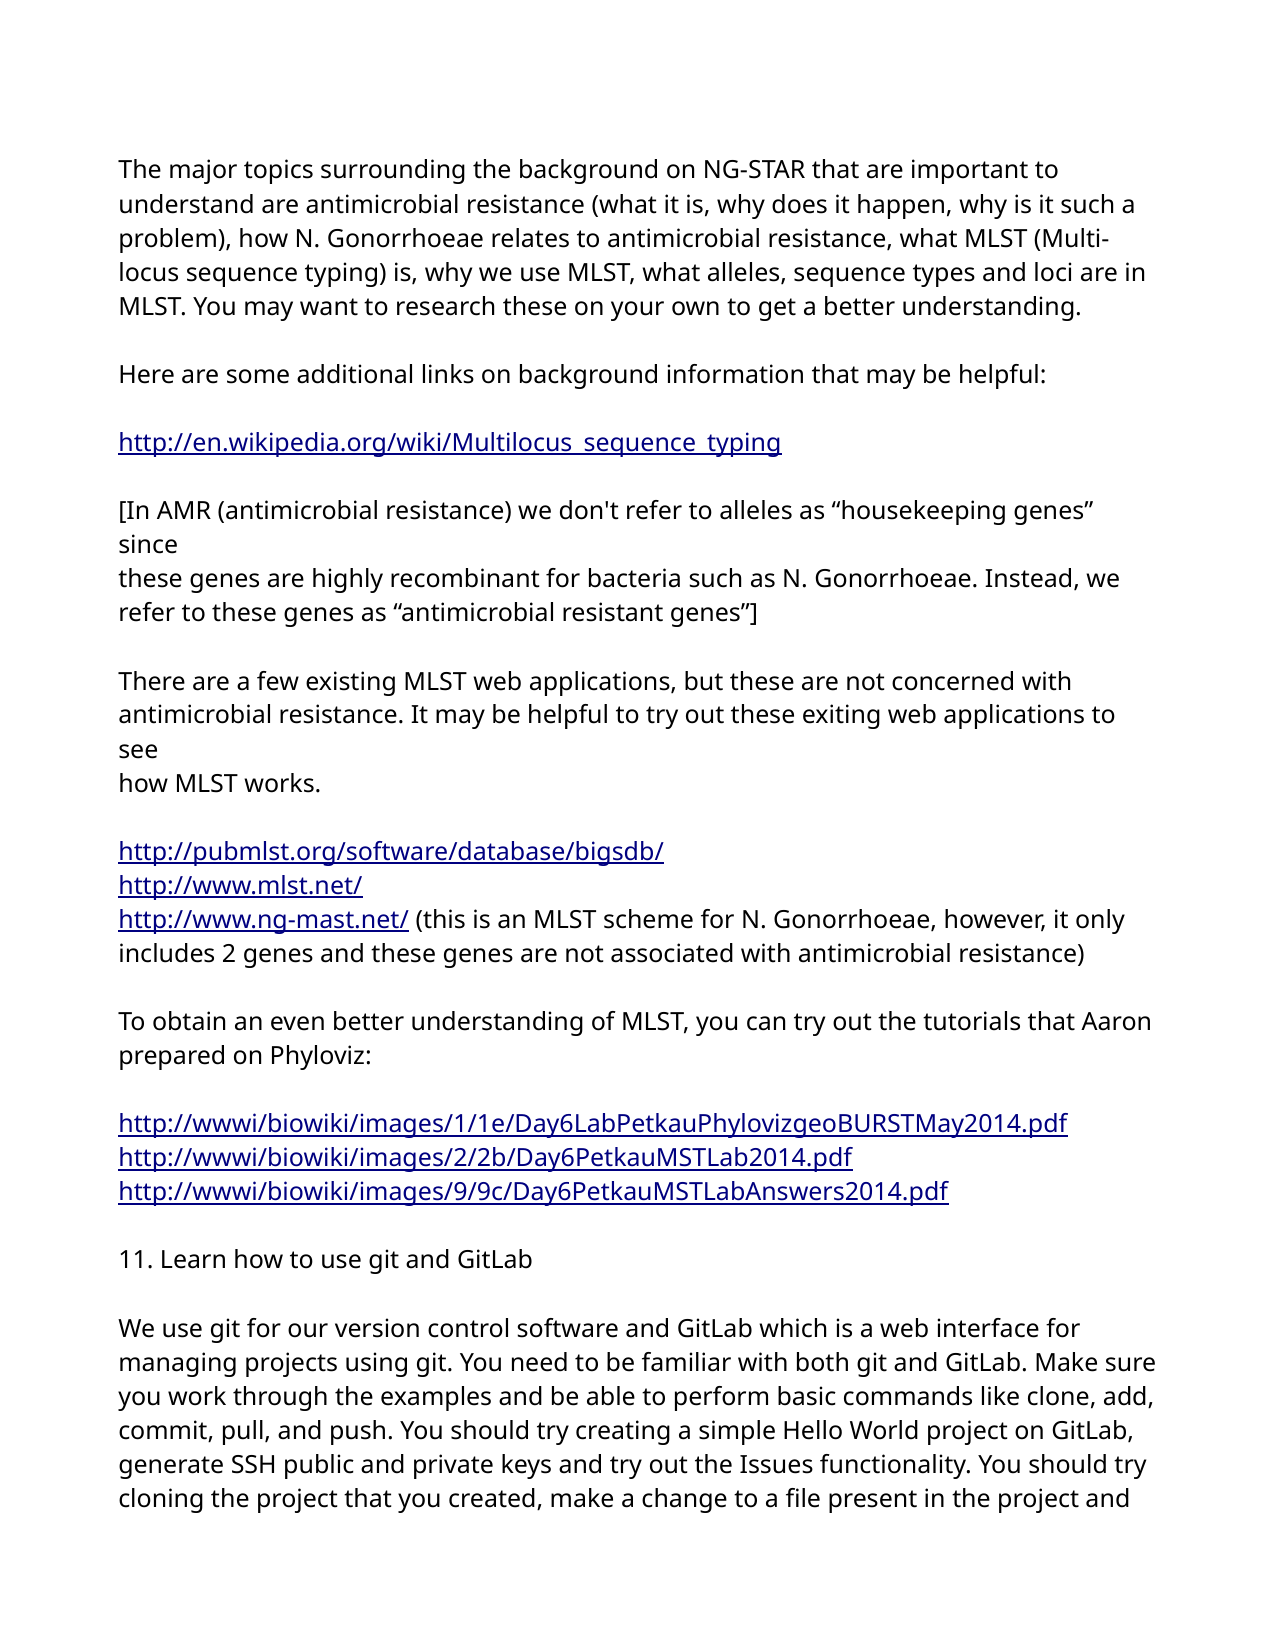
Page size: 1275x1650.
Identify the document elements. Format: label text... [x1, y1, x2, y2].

text [In AMR (antimicrobial resistance) we don't refer to alleles as “housekeeping genes” since [118, 493, 1157, 561]
text http://www.mlst.net/ [118, 867, 1157, 902]
text these genes are highly recombinant for bacteria such as N. Gonorrhoeae. Instead, we [118, 561, 1157, 595]
text There are a few existing MLST web applications, but these are not concerned with [118, 663, 1157, 697]
text We use git for our version control software and GitLab which is a web interface for managing projects using git. You need to be familiar with both git and GitLab. Make sure you work through the examples and be able to perform basic commands like clone, add, commit, pull, and push. You should try creating a simple Hello World project on GitLab, generate SSH public and private keys and try out the Issues functionality. You should try cloning the project that you created, make a change to a file present in the project and [118, 1310, 1157, 1515]
text http://en.wikipedia.org/wiki/Multilocus_sequence_typing [118, 425, 1157, 459]
text antimicrobial resistance. It may be helpful to try out these exiting web applications to see [118, 697, 1157, 765]
text includes 2 genes and these genes are not associated with antimicrobial resistance) [118, 936, 1157, 970]
text http://wwwi/biowiki/images/1/1e/Day6LabPetkauPhylovizgeoBURSTMay2014.pdf [118, 1106, 1157, 1140]
text 11. Learn how to use git and GitLab [118, 1242, 1157, 1276]
text how MLST works. [118, 765, 1157, 799]
text refer to these genes as “antimicrobial resistant genes”] [118, 595, 1157, 629]
text Here are some additional links on background information that may be helpful: [118, 357, 1157, 391]
text The major topics surrounding the background on NG-STAR that are important to understand are antimicrobial resistance (what it is, why does it happen, why is it such a problem), how N. Gonorrhoeae relates to antimicrobial resistance, what MLST (Multi-locus sequence typing) is, why we use MLST, what alleles, sequence types and loci are in MLST. You may want to research these on your own to get a better understanding. [118, 152, 1157, 322]
text http://www.ng-mast.net/ (this is an MLST scheme for N. Gonorrhoeae, however, it only [118, 902, 1157, 936]
text To obtain an even better understanding of MLST, you can try out the tutorials that Aaron prepared on Phyloviz: [118, 1004, 1157, 1072]
text http://wwwi/biowiki/images/9/9c/Day6PetkauMSTLabAnswers2014.pdf [118, 1174, 1157, 1208]
text http://wwwi/biowiki/images/2/2b/Day6PetkauMSTLab2014.pdf [118, 1140, 1157, 1174]
text http://pubmlst.org/software/database/bigsdb/ [118, 833, 1157, 867]
